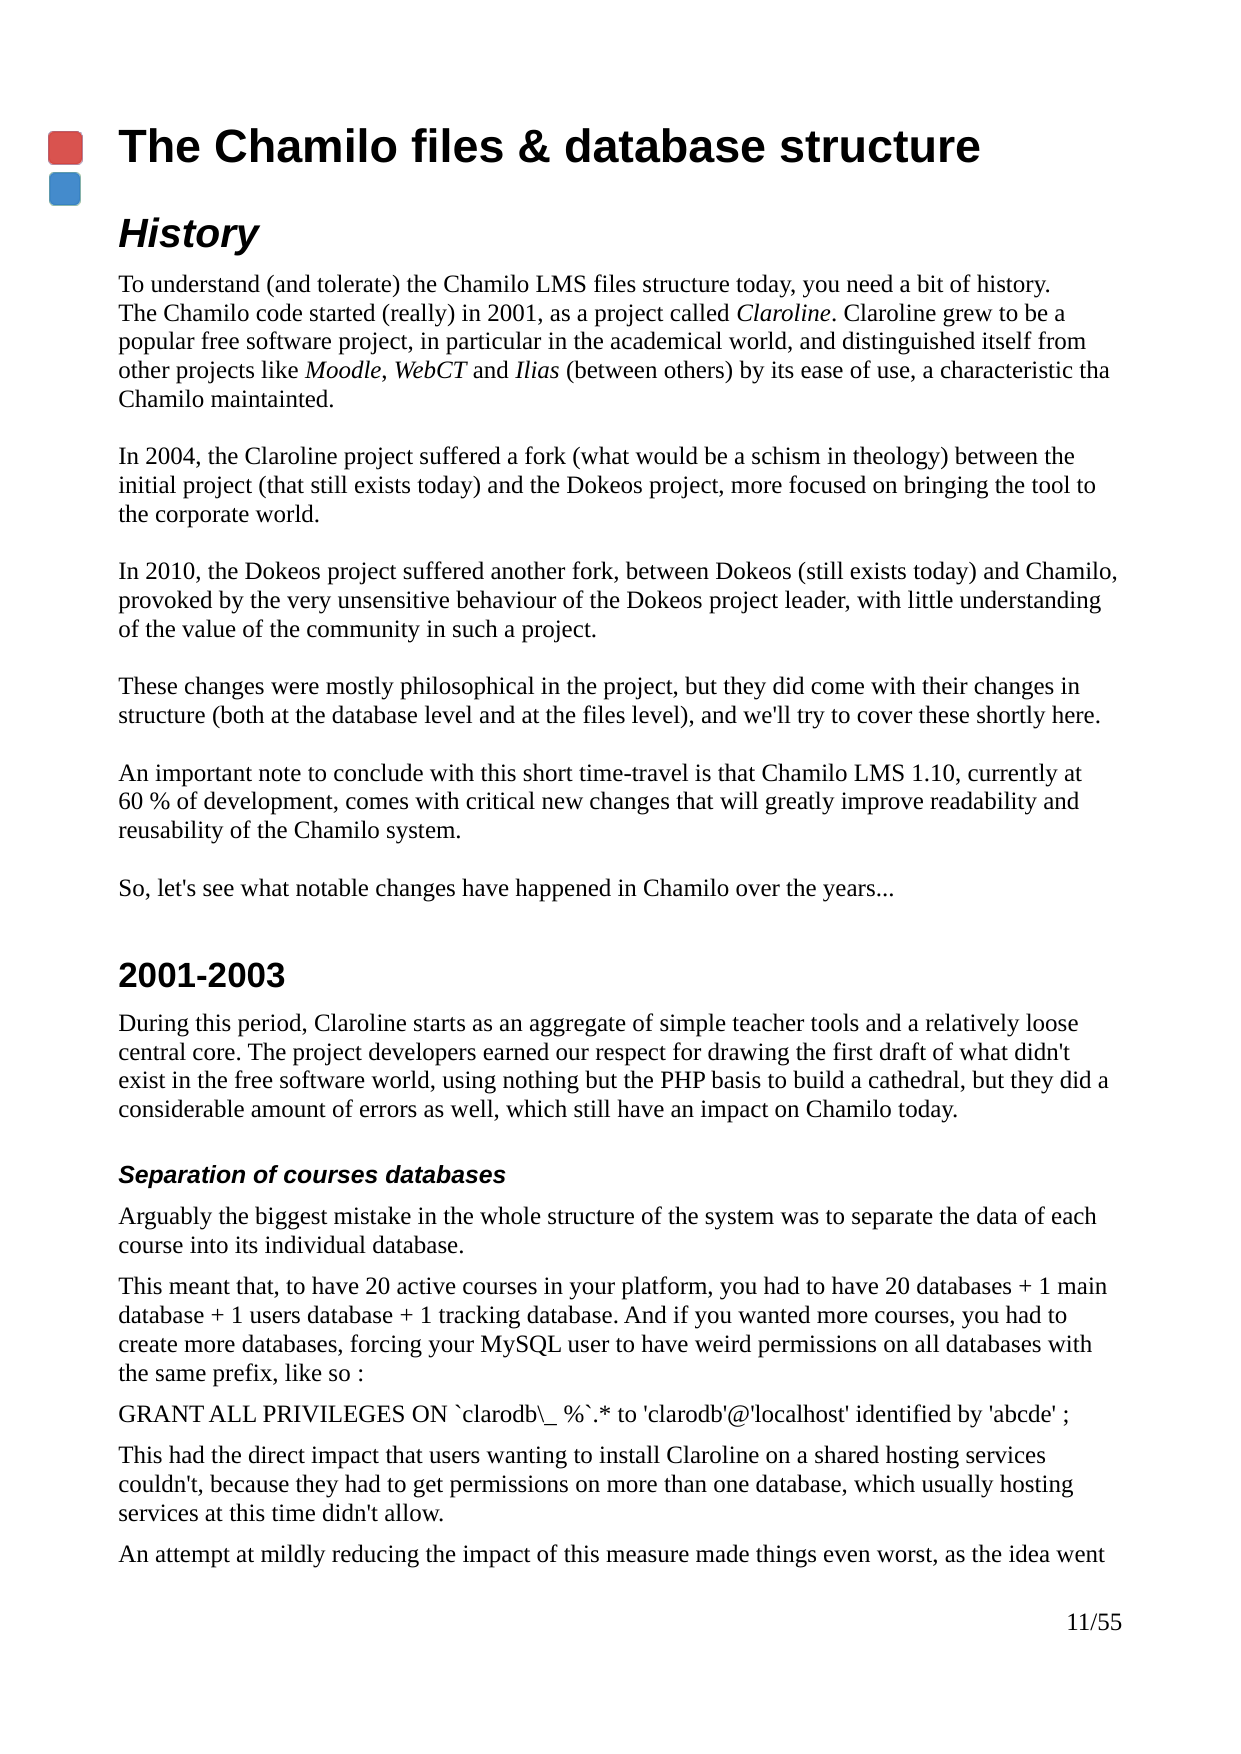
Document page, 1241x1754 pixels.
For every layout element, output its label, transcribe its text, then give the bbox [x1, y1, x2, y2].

subtitle History [118, 209, 1122, 256]
text In 2004, the Claroline project suffered a fork (what would be a schism in theology) between the initial project (that still exists today) and the Dokeos project, more focused on bringing the tool to the corporate world. [118, 441, 1122, 528]
text GRANT ALL PRIVILEGES ON `clarodb\_ %`.* to 'clarodb'@'localhost' identified by 'abcde' ; [118, 1399, 1122, 1428]
picture [47, 131, 84, 166]
text The Chamilo code started (really) in 2001, as a project called Claroline. Claroline grew to be a popular free software project, in particular in the academical world, and distinguished itself from other projects like Moodle, WebCT and Ilias (between others) by its ease of use, a characteristic tha Chamilo maintainted. [118, 298, 1122, 413]
text An important note to conclude with this short time-travel is that Chamilo LMS 1.10, currently at 60 % of development, comes with critical new changes that will greatly improve readability and reusability of the Chamilo system. [118, 758, 1122, 844]
text This meant that, to have 20 active courses in your platform, you had to have 20 databases + 1 main database + 1 users database + 1 tracking database. And if you wanted more courses, you had to create more databases, forcing your MySQL user to have weird permissions on all databases with the same prefix, like so : [118, 1271, 1122, 1386]
text To understand (and tolerate) the Chamilo LMS files structure today, you need a bit of history. [118, 269, 1122, 298]
subtitle 2001-2003 [118, 955, 1122, 995]
text An attempt at mildly reducing the impact of this measure made things even worst, as the idea went [118, 1539, 1122, 1568]
text In 2010, the Dokeos project suffered another fork, between Dokeos (still exists today) and Chamilo, provoked by the very unsensitive behaviour of the Dokeos project leader, with little understanding of the value of the community in such a project. [118, 556, 1122, 643]
text During this period, Claroline starts as an aggregate of simple teacher tools and a relatively loose central core. The project developers earned our respect for drawing the first draft of what didn't exist in the free software world, using nothing but the PHP basis to build a cathedral, but they did a considerable amount of errors as well, which still have an impact on Chamilo today. [118, 1008, 1122, 1123]
text This had the direct impact that users wanting to install Claroline on a shared hosting services couldn't, because they had to get permissions on more than one database, which usually hosting services at this time didn't allow. [118, 1440, 1122, 1526]
text Arguably the biggest mistake in the whole structure of the system was to separate the data of each course into its individual database. [118, 1201, 1122, 1259]
text So, let's see what notable changes have happened in Chamilo over the years... [118, 873, 1122, 901]
text These changes were mostly philosophical in the project, but they did come with their changes in structure (both at the database level and at the files level), and we'll try to cover these shortly here. [118, 671, 1122, 729]
picture [48, 171, 82, 207]
subtitle Separation of courses databases [118, 1160, 1122, 1189]
subtitle The Chamilo files & database structure [118, 118, 1122, 172]
